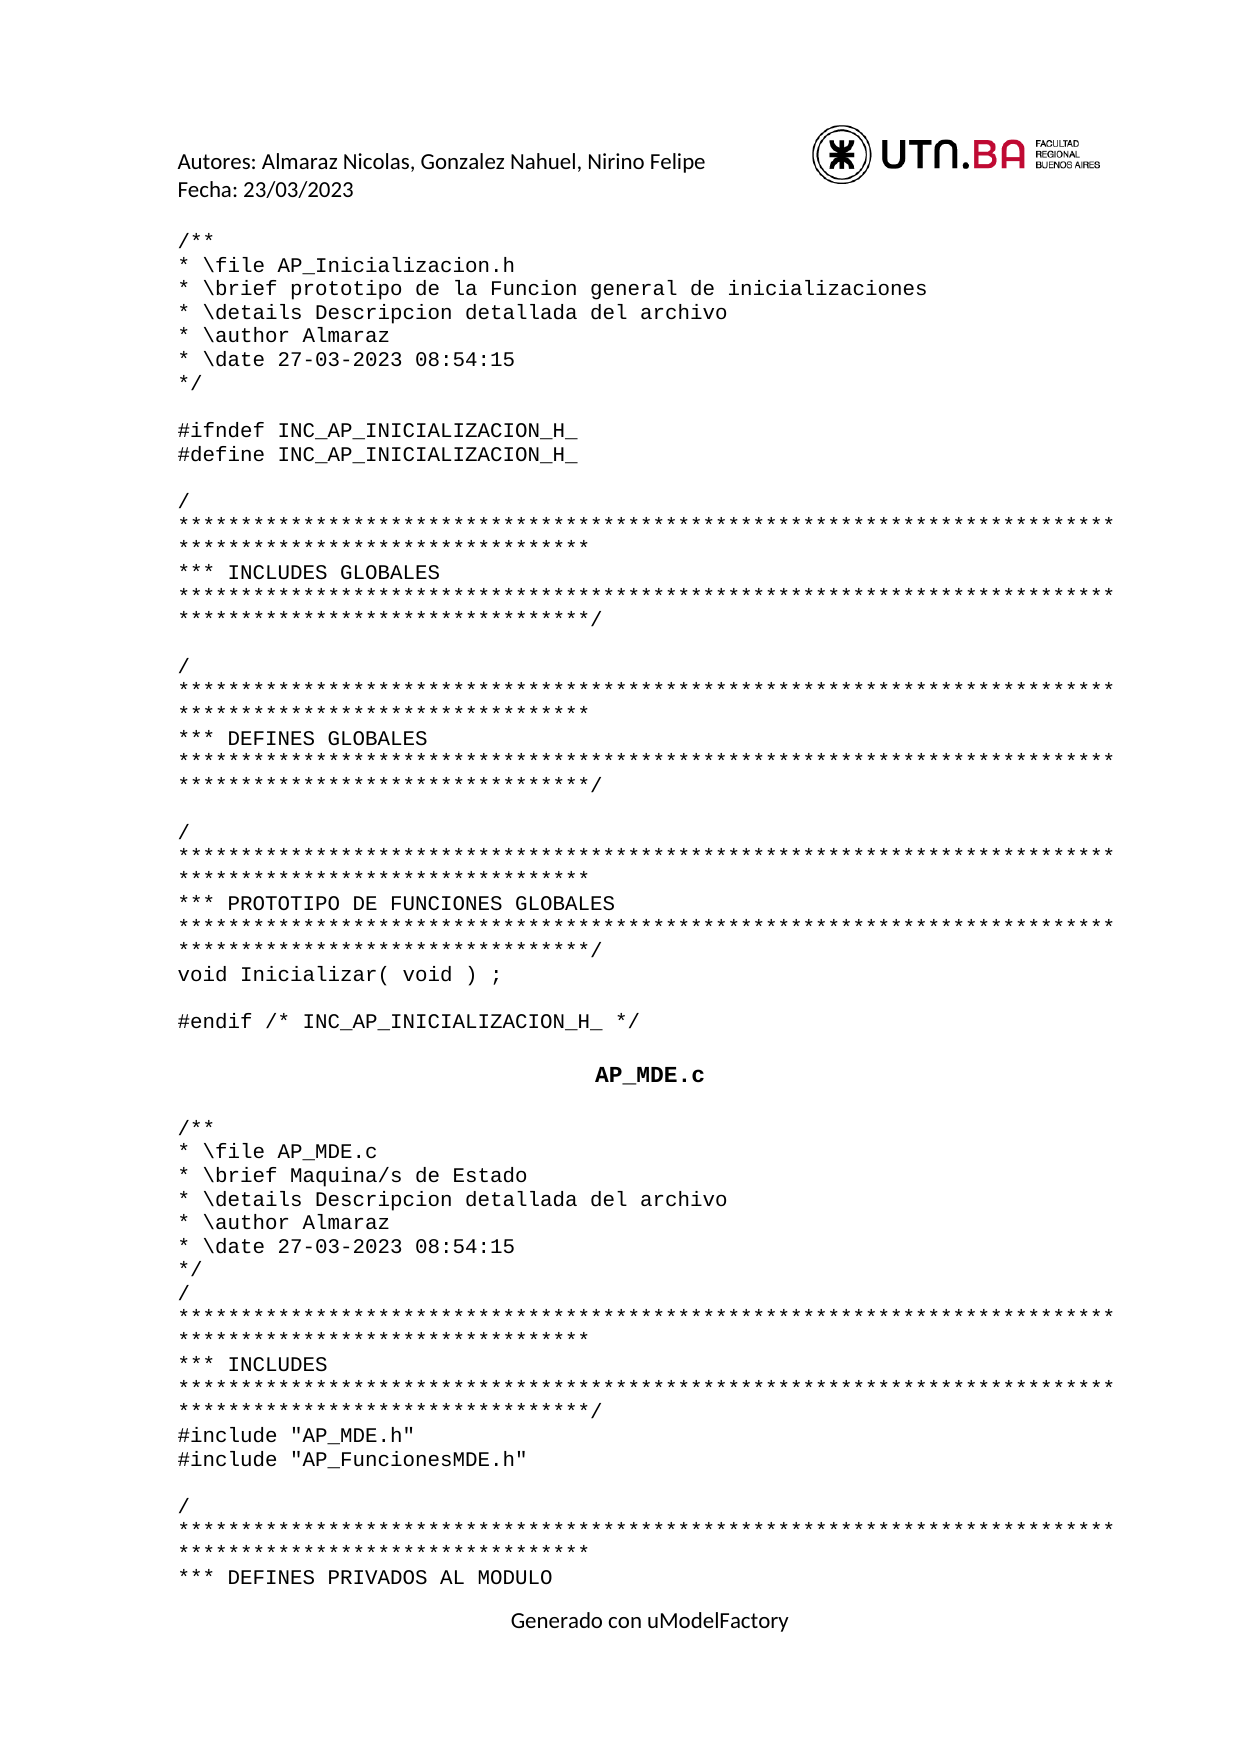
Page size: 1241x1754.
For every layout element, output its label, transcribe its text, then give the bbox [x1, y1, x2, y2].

text /************************************************************************************************************ [177, 1496, 1122, 1567]
text *** PROTOTIPO DE FUNCIONES GLOBALES [177, 893, 1122, 917]
text * \author Almaraz [177, 326, 1122, 349]
text * \brief prototipo de la Funcion general de inicializaciones [177, 278, 1122, 302]
picture [798, 118, 1122, 190]
text /************************************************************************************************************ [177, 1283, 1122, 1354]
text */ [177, 1259, 1122, 1283]
text #endif /* INC_AP_INICIALIZACION_H_ */ [177, 1011, 1122, 1035]
text * \file AP_MDE.c [177, 1141, 1122, 1165]
text * \file AP_Inicializacion.h [177, 254, 1122, 278]
text *** DEFINES PRIVADOS AL MODULO [177, 1567, 1122, 1591]
text ************************************************************************************************************/ [177, 1378, 1122, 1425]
text #ifndef INC_AP_INICIALIZACION_H_ [177, 420, 1122, 444]
text * \details Descripcion detallada del archivo [177, 302, 1122, 326]
text ************************************************************************************************************/ [177, 751, 1122, 798]
text */ [177, 373, 1122, 396]
text ************************************************************************************************************/ [177, 586, 1122, 633]
text /** [177, 231, 1122, 254]
text * \brief Maquina/s de Estado [177, 1165, 1122, 1188]
text *** INCLUDES [177, 1354, 1122, 1378]
table_header AP_MDE.c [177, 1063, 1122, 1089]
text ************************************************************************************************************/ [177, 917, 1122, 964]
text #include "AP_MDE.h" [177, 1425, 1122, 1449]
text * \author Almaraz [177, 1212, 1122, 1236]
text /************************************************************************************************************ [177, 822, 1122, 893]
text /************************************************************************************************************ [177, 491, 1122, 562]
text #define INC_AP_INICIALIZACION_H_ [177, 444, 1122, 467]
text * \details Descripcion detallada del archivo [177, 1188, 1122, 1212]
text * \date 27-03-2023 08:54:15 [177, 349, 1122, 373]
text #include "AP_FuncionesMDE.h" [177, 1449, 1122, 1472]
text *** INCLUDES GLOBALES [177, 562, 1122, 586]
text /************************************************************************************************************ [177, 657, 1122, 727]
text * \date 27-03-2023 08:54:15 [177, 1236, 1122, 1259]
text *** DEFINES GLOBALES [177, 727, 1122, 751]
text void Inicializar( void ) ; [177, 964, 1122, 988]
text /** [177, 1118, 1122, 1141]
